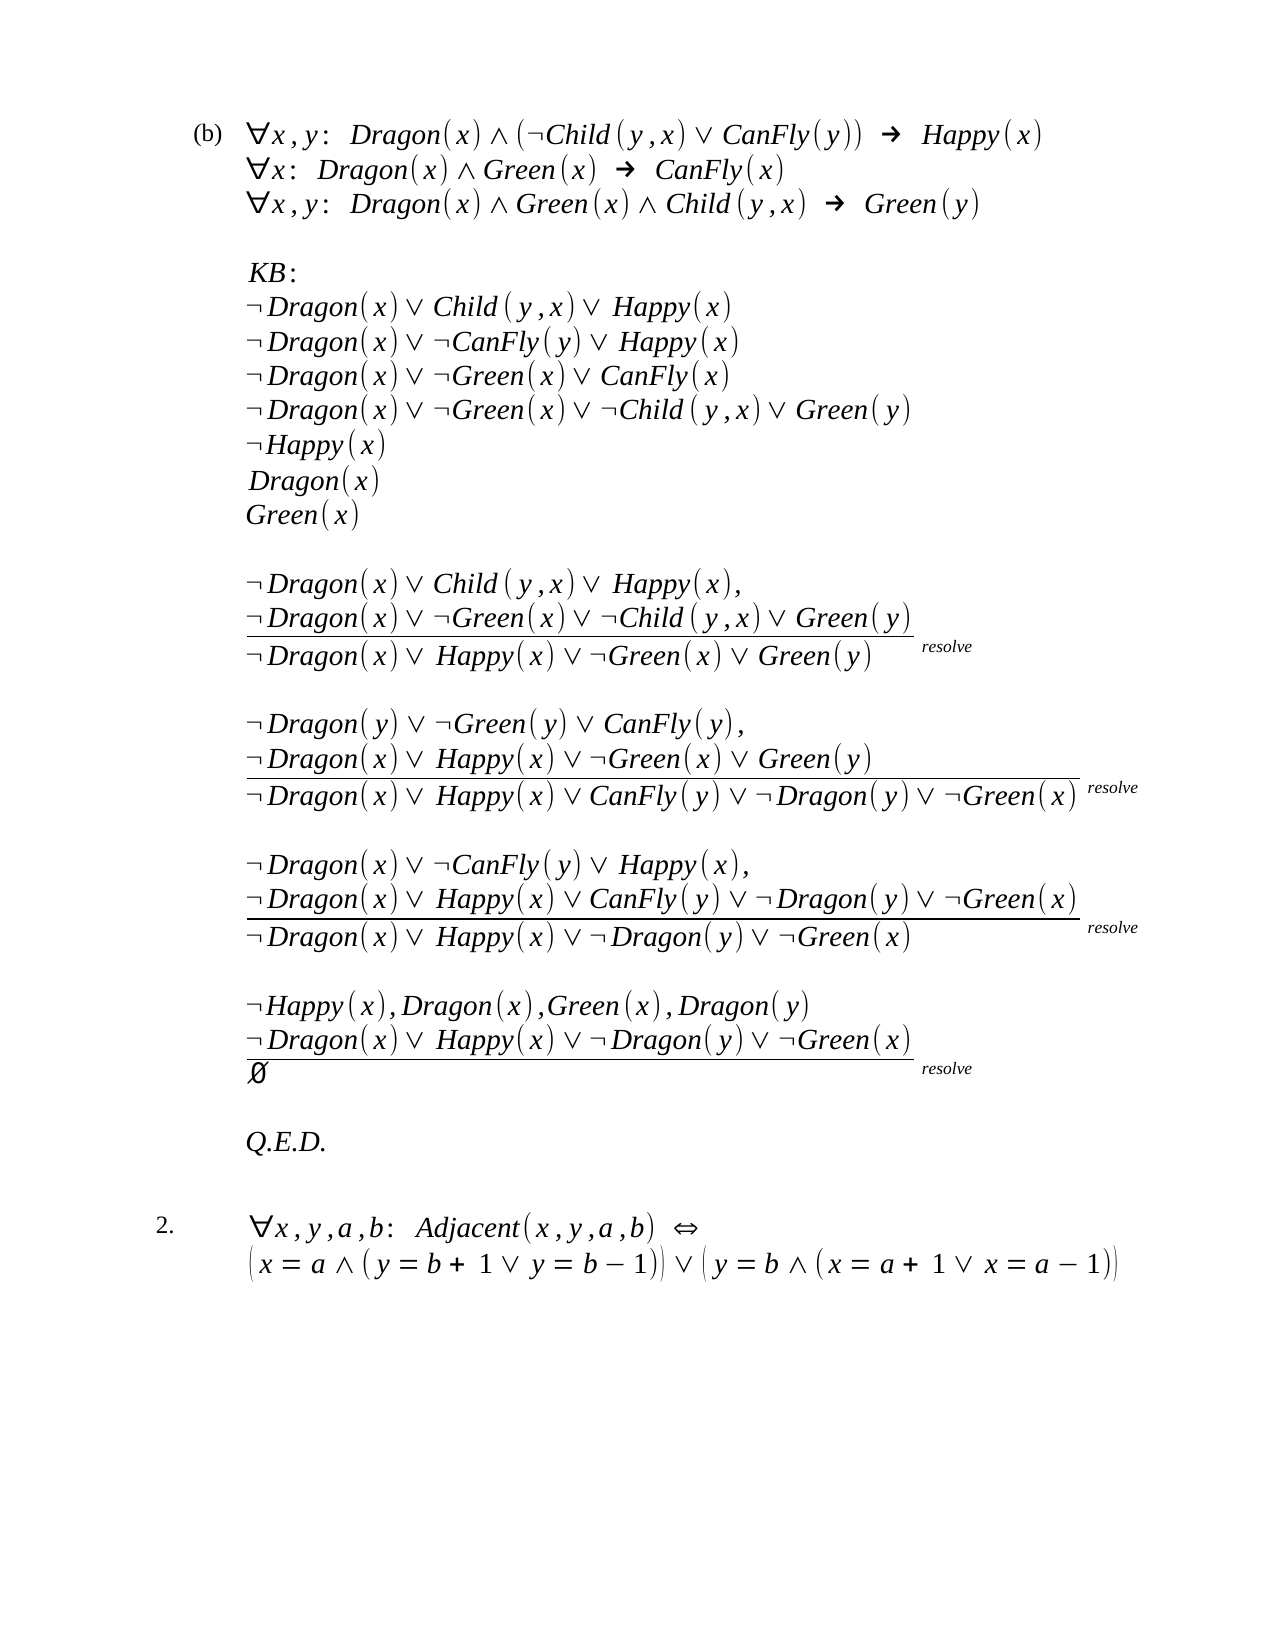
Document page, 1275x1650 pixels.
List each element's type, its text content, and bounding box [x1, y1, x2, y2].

list (b) [156, 118, 1157, 147]
